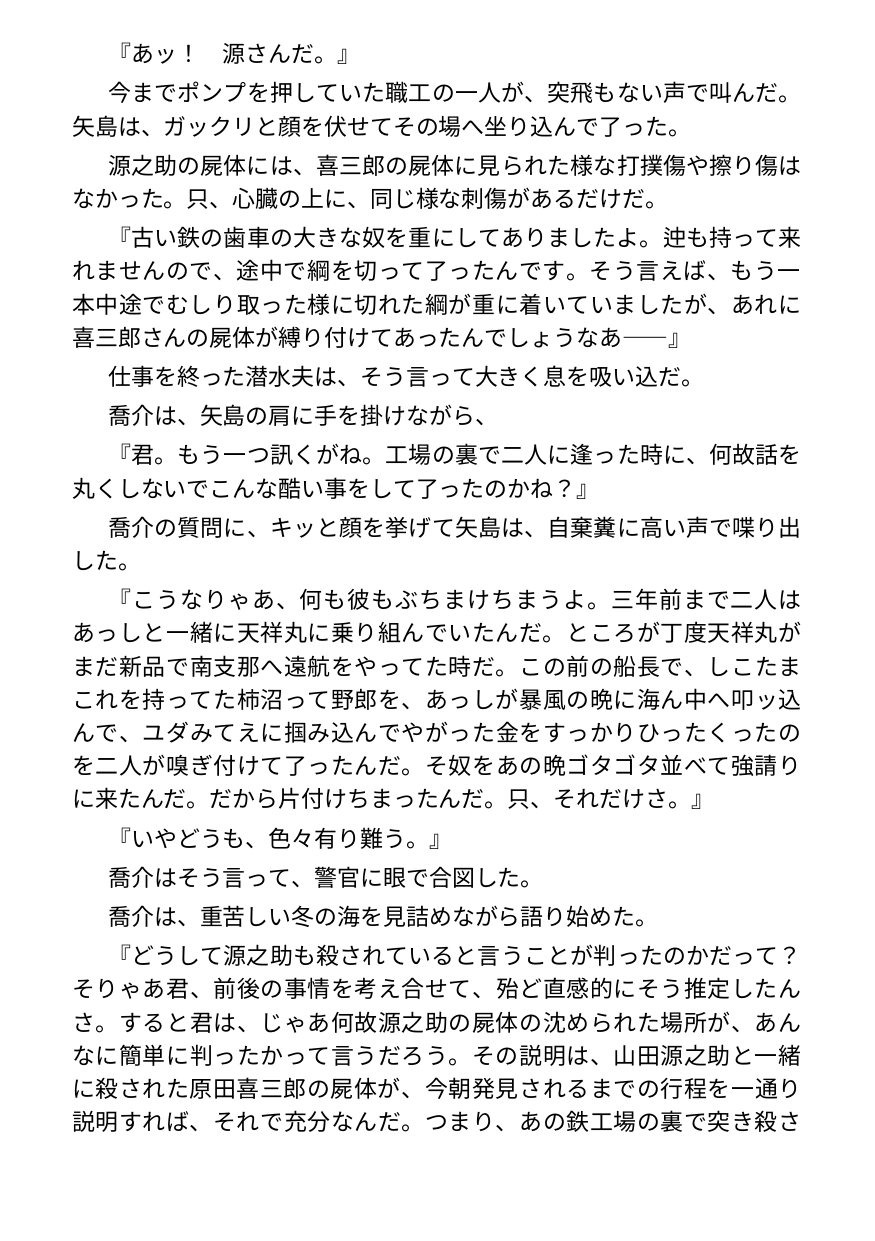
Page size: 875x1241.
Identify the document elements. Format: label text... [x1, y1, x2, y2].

text 『こうなりゃあ、何も彼もぶちまけちまうよ。三年前まで二人はあっしと一緒に天祥丸に乗り組んでいたんだ。ところが丁度天祥丸がまだ新品で南支那へ遠航をやってた時だ。この前の船長で、しこたまこれを持ってた柿沼って野郎を、あっしが暴風の晩に海ん中へ叩ッ込んで、ユダみてえに掴み込んでやがった金をすっかりひったくったのを二人が嗅ぎ付けて了ったんだ。そ奴をあの晩ゴタゴタ並べて強請りに来たんだ。だから片付けちまったんだ。只、それだけさ。』 [72, 582, 802, 814]
text 『君。もう一つ訊くがね。工場の裏で二人に逢った時に、何故話を丸くしないでこんな酷い事をして了ったのかね？』 [72, 437, 802, 504]
text 『古い鉄の歯車の大きな奴を重にしてありましたよ。迚も持って来れませんので、途中で綱を切って了ったんです。そう言えば、もう一本中途でむしり取った様に切れた綱が重に着いていましたが、あれに喜三郎さんの屍体が縛り付けてあったんでしょうなあ――』 [72, 220, 802, 353]
text 喬介は、重苦しい冬の海を見詰めながら語り始めた。 [72, 899, 802, 932]
text 喬介はそう言って、警官に眼で合図した。 [72, 860, 802, 893]
text 『あッ！ 源さんだ。』 [72, 36, 802, 69]
text 『どうして源之助も殺されていると言うことが判ったのかだって？ そりゃあ君、前後の事情を考え合せて、殆ど直感的にそう推定したんさ。すると君は、じゃあ何故源之助の屍体の沈められた場所が、あんなに簡単に判ったかって言うだろう。その説明は、山田源之助と一緒に殺された原田喜三郎の屍体が、今朝発見されるまでの行程を一通り説明すれば、それで充分なんだ。つまり、あの鉄工場の裏で突き殺さ [72, 938, 802, 1137]
text 仕事を終った潜水夫は、そう言って大きく息を吸い込だ。 [72, 359, 802, 392]
text 『いやどうも、色々有り難う。』 [72, 821, 802, 854]
text 今までポンプを押していた職工の一人が、突飛もない声で叫んだ。矢島は、ガックリと顔を伏せてその場へ坐り込んで了った。 [72, 75, 802, 142]
text 喬介は、矢島の肩に手を掛けながら、 [72, 398, 802, 431]
text 源之助の屍体には、喜三郎の屍体に見られた様な打撲傷や擦り傷はなかった。只、心臓の上に、同じ様な刺傷があるだけだ。 [72, 148, 802, 214]
text 喬介の質問に、キッと顔を挙げて矢島は、自棄糞に高い声で喋り出した。 [72, 509, 802, 576]
